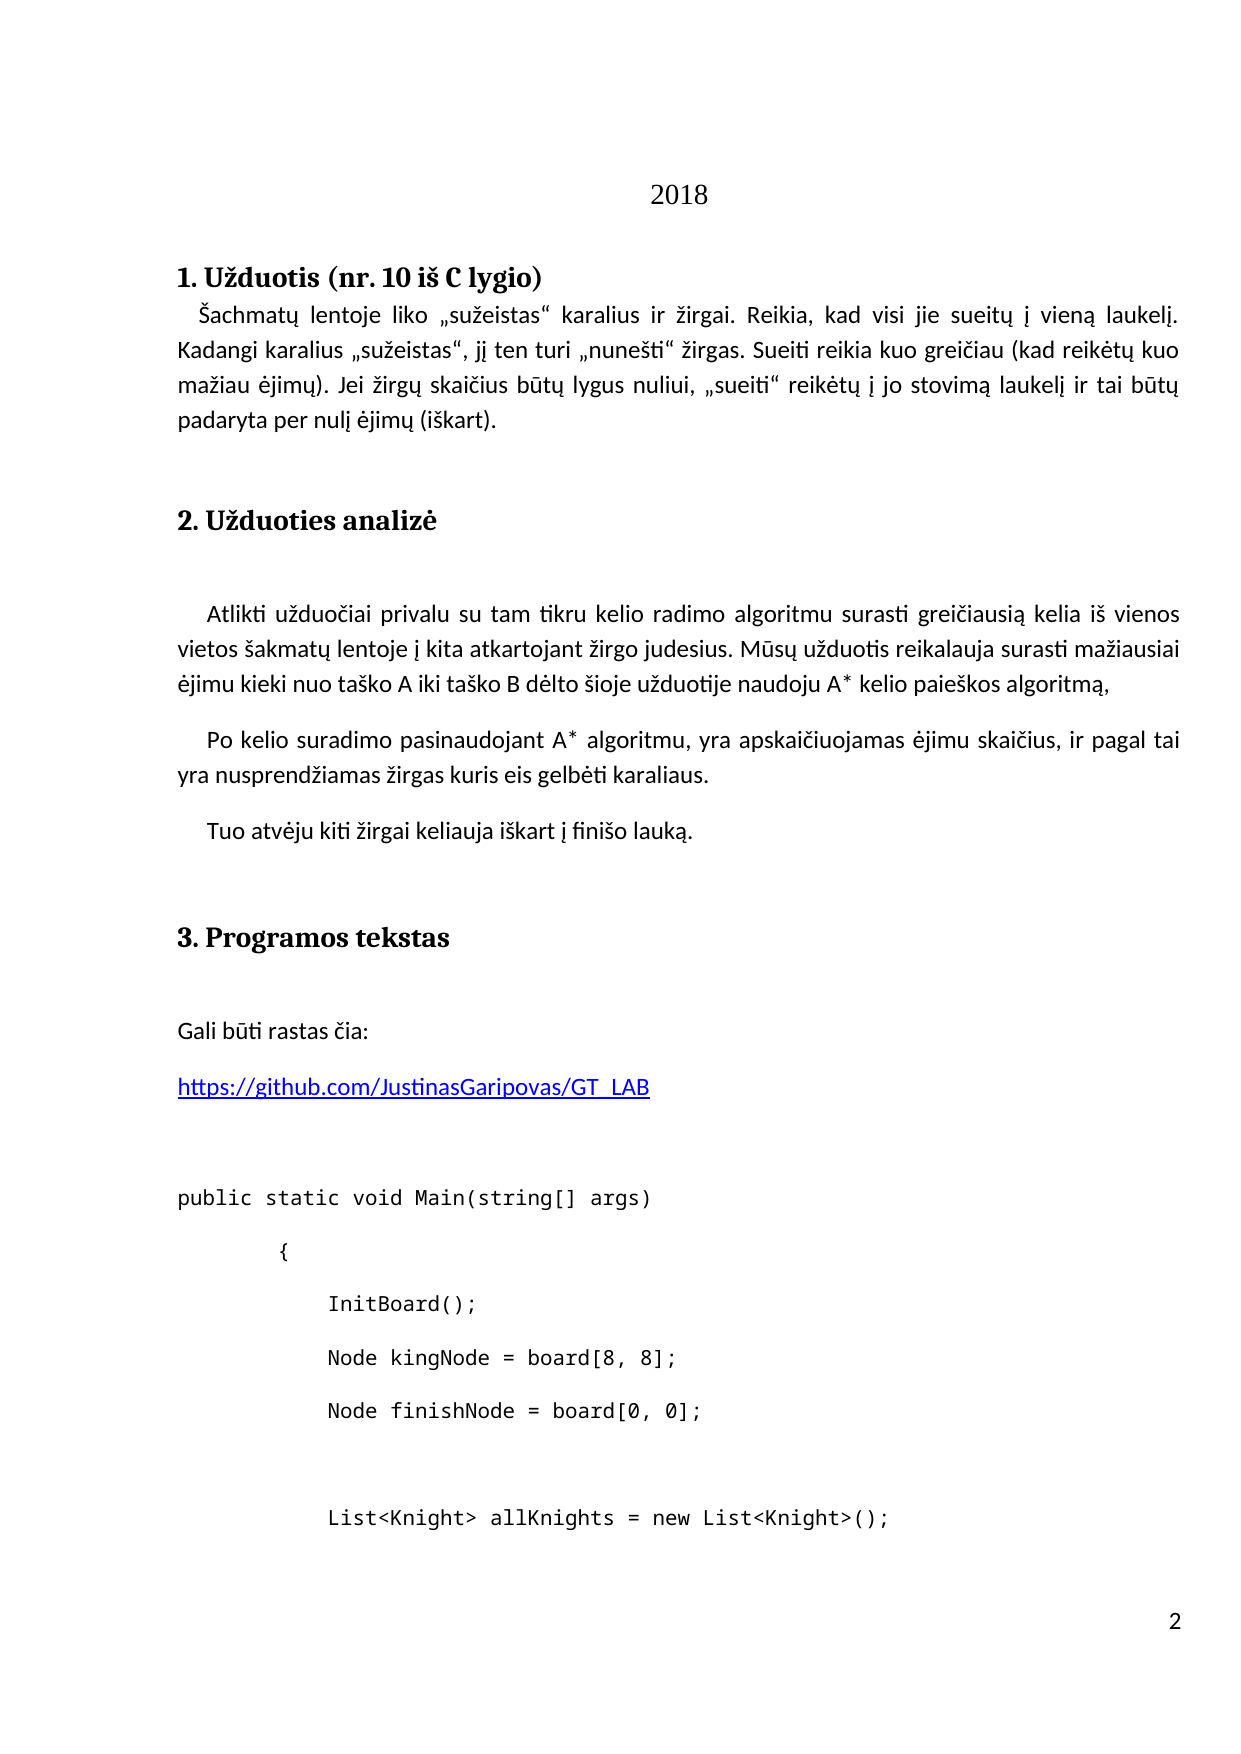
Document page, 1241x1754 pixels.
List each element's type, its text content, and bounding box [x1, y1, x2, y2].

text Node kingNode = board[8, 8]; [177, 1343, 1181, 1371]
text 2018 [177, 177, 1181, 211]
subtitle 3. Programos tekstas [177, 921, 1181, 954]
text Po kelio suradimo pasinaudojant A* algoritmu, yra apskaičiuojamas ėjimu skaičius, ir pagal tai yra nusprendžiamas žirgas kuris eis gelbėti karaliaus. [177, 724, 1181, 789]
text Atlikti užduočiai privalu su tam tikru kelio radimo algoritmu surasti greičiausią kelia iš vienos vietos šakmatų lentoje į kita atkartojant žirgo judesius. Mūsų užduotis reikalauja surasti mažiausiai ėjimu kieki nuo taško A iki taško B dėlto šioje užduotije naudoju A* kelio paieškos algoritmą, [177, 598, 1181, 699]
subtitle 2. Užduoties analizė [177, 504, 1181, 537]
text Gali būti rastas čia: [177, 1015, 1181, 1046]
text Node finishNode = board[0, 0]; [177, 1396, 1181, 1425]
text InitBoard(); [177, 1289, 1181, 1318]
text https://github.com/JustinasGaripovas/GT_LAB [177, 1071, 1181, 1101]
text public static void Main(string[] args) [177, 1183, 1181, 1211]
text Tuo atvėju kiti žirgai keliauja iškart į finišo lauką. [177, 815, 1181, 845]
text Šachmatų lentoje liko „sužeistas“ karalius ir žirgai. Reikia, kad visi jie sueitų į vieną laukelį. Kadangi karalius „sužeistas“, jį ten turi „nunešti“ žirgas. Sueiti reikia kuo greičiau (kad reikėtų kuo mažiau ėjimų). Jei žirgų skaičius būtų lygus nuliui, „sueiti“ reikėtų į jo stovimą laukelį ir tai būtų padaryta per nulį ėjimų (iškart). [177, 299, 1181, 435]
subtitle 1. Užduotis (nr. 10 iš C lygio) [177, 261, 1181, 294]
text { [177, 1236, 1181, 1264]
text List<Knight> allKnights = new List<Knight>(); [177, 1503, 1181, 1532]
